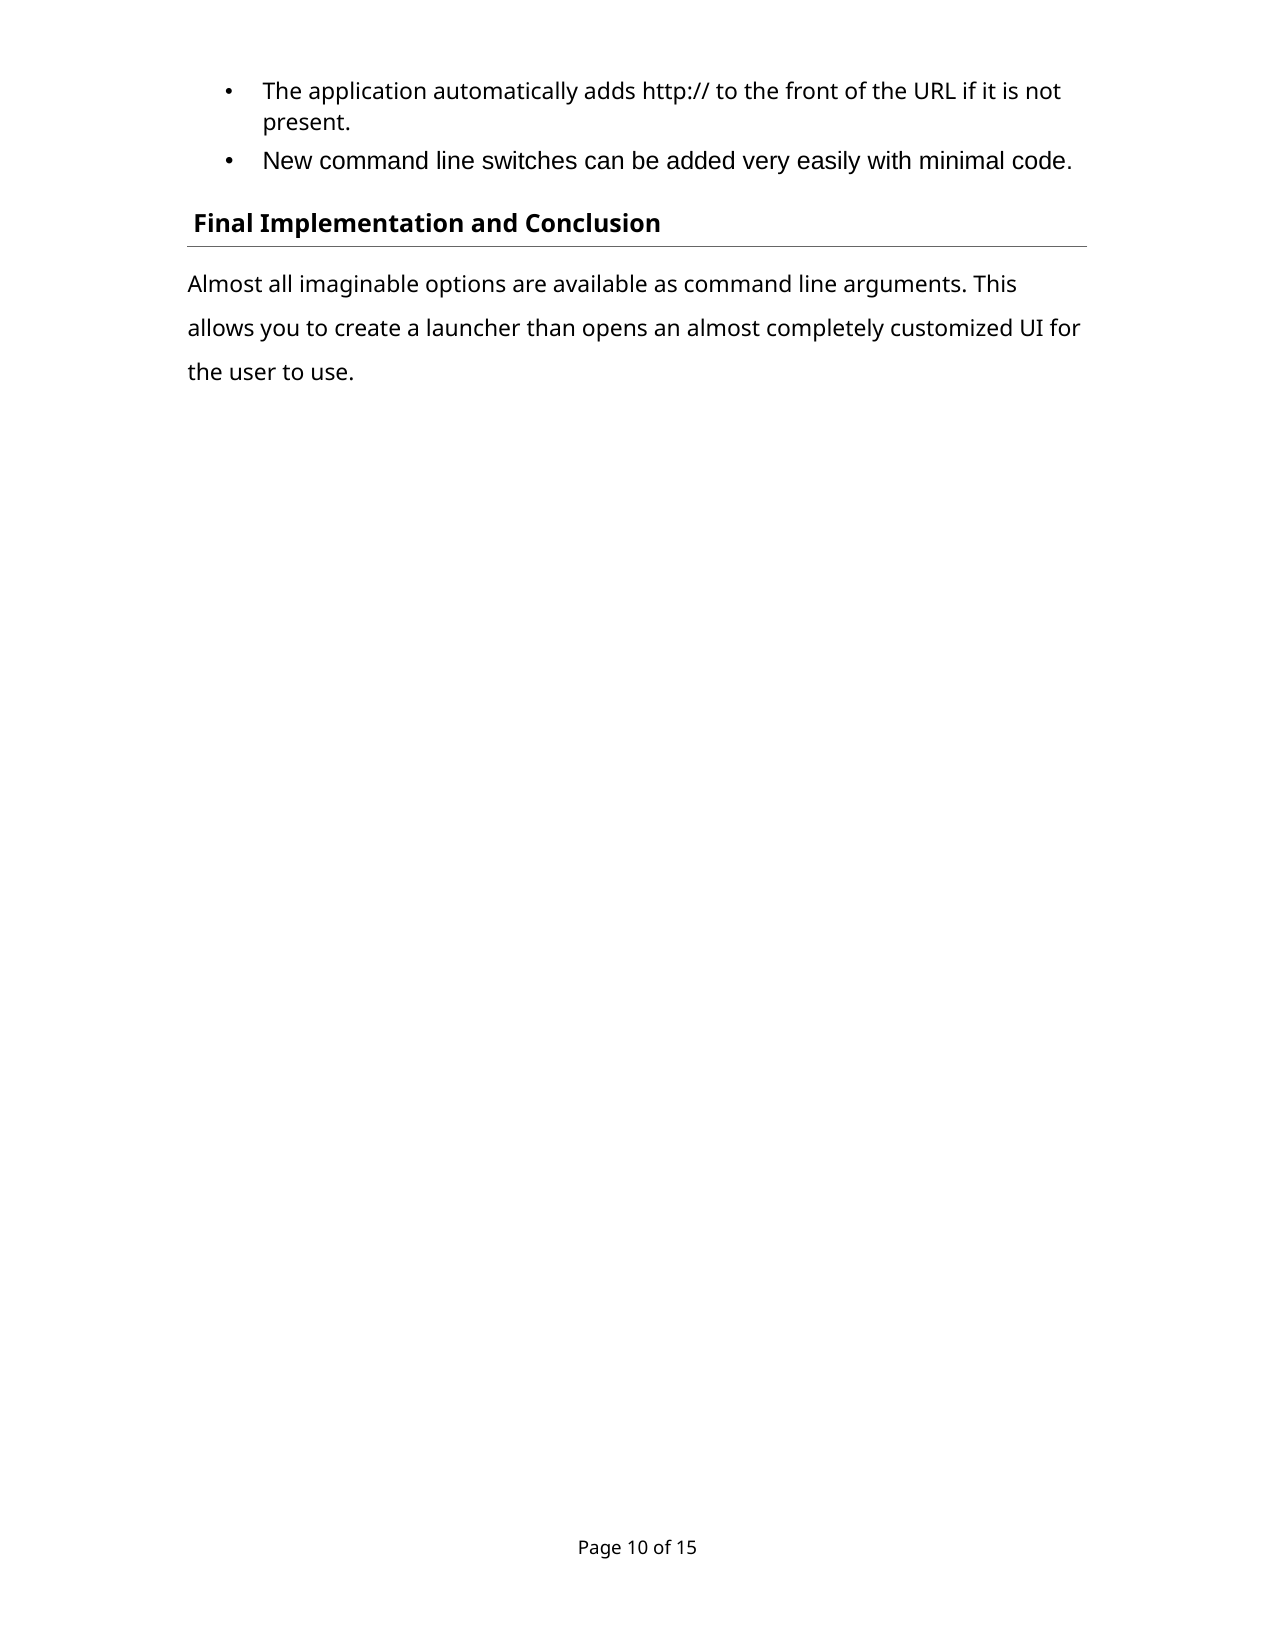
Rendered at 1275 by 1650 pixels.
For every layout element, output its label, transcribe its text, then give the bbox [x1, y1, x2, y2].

list New command line switches can be added very easily with minimal code. [225, 146, 1087, 175]
list The application automatically adds http:// to the front of the URL if it is not present. [225, 75, 1087, 137]
text Almost all imaginable options are available as command line arguments. This allows you to create a launcher than opens an almost completely customized UI for the user to use. [187, 268, 1087, 387]
subtitle Final Implementation and Conclusion [187, 200, 1087, 246]
